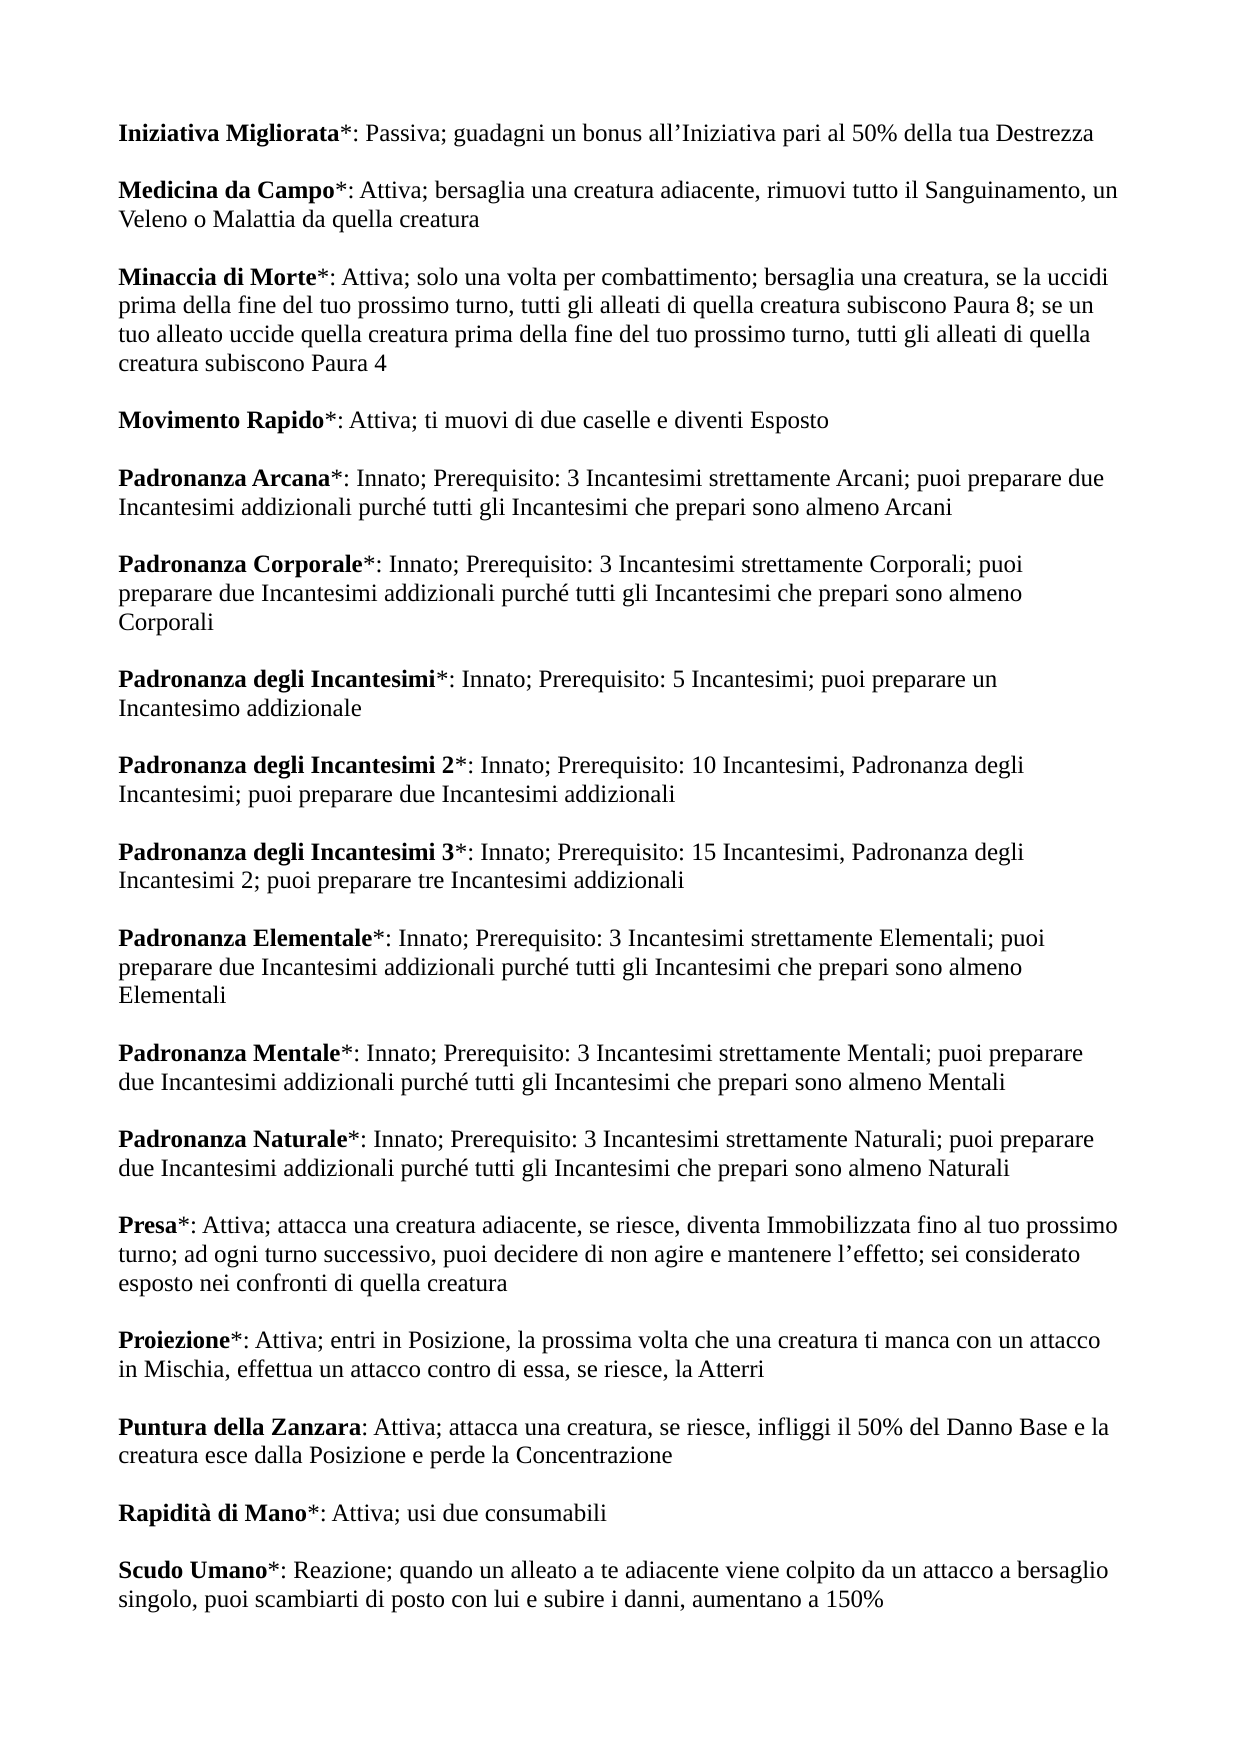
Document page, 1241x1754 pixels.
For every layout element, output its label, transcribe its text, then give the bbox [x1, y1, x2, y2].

text Presa*: Attiva; attacca una creatura adiacente, se riesce, diventa Immobilizzata fino al tuo prossimo turno; ad ogni turno successivo, puoi decidere di non agire e mantenere l’effetto; sei considerato esposto nei confronti di quella creatura [118, 1211, 1122, 1297]
text Padronanza degli Incantesimi*: Innato; Prerequisito: 5 Incantesimi; puoi preparare un Incantesimo addizionale [118, 664, 1122, 722]
text Puntura della Zanzara: Attiva; attacca una creatura, se riesce, infliggi il 50% del Danno Base e la creatura esce dalla Posizione e perde la Concentrazione [118, 1412, 1122, 1469]
text Padronanza Elementale*: Innato; Prerequisito: 3 Incantesimi strettamente Elementali; puoi preparare due Incantesimi addizionali purché tutti gli Incantesimi che prepari sono almeno Elementali [118, 923, 1122, 1009]
text Iniziativa Migliorata*: Passiva; guadagni un bonus all’Iniziativa pari al 50% della tua Destrezza [118, 118, 1122, 147]
text Padronanza degli Incantesimi 3*: Innato; Prerequisito: 15 Incantesimi, Padronanza degli Incantesimi 2; puoi preparare tre Incantesimi addizionali [118, 837, 1122, 894]
text Padronanza Naturale*: Innato; Prerequisito: 3 Incantesimi strettamente Naturali; puoi preparare due Incantesimi addizionali purché tutti gli Incantesimi che prepari sono almeno Naturali [118, 1124, 1122, 1182]
text Movimento Rapido*: Attiva; ti muovi di due caselle e diventi Esposto [118, 406, 1122, 434]
text Proiezione*: Attiva; entri in Posizione, la prossima volta che una creatura ti manca con un attacco in Mischia, effettua un attacco contro di essa, se riesce, la Atterri [118, 1326, 1122, 1383]
text Rapidità di Mano*: Attiva; usi due consumabili [118, 1498, 1122, 1527]
text Padronanza Mentale*: Innato; Prerequisito: 3 Incantesimi strettamente Mentali; puoi preparare due Incantesimi addizionali purché tutti gli Incantesimi che prepari sono almeno Mentali [118, 1038, 1122, 1096]
text Minaccia di Morte*: Attiva; solo una volta per combattimento; bersaglia una creatura, se la uccidi prima della fine del tuo prossimo turno, tutti gli alleati di quella creatura subiscono Paura 8; se un tuo alleato uccide quella creatura prima della fine del tuo prossimo turno, tutti gli alleati di quella creatura subiscono Paura 4 [118, 262, 1122, 377]
text Scudo Umano*: Reazione; quando un alleato a te adiacente viene colpito da un attacco a bersaglio singolo, puoi scambiarti di posto con lui e subire i danni, aumentano a 150% [118, 1556, 1122, 1613]
text Medicina da Campo*: Attiva; bersaglia una creatura adiacente, rimuovi tutto il Sanguinamento, un Veleno o Malattia da quella creatura [118, 176, 1122, 233]
text Padronanza Arcana*: Innato; Prerequisito: 3 Incantesimi strettamente Arcani; puoi preparare due Incantesimi addizionali purché tutti gli Incantesimi che prepari sono almeno Arcani [118, 463, 1122, 521]
text Padronanza Corporale*: Innato; Prerequisito: 3 Incantesimi strettamente Corporali; puoi preparare due Incantesimi addizionali purché tutti gli Incantesimi che prepari sono almeno Corporali [118, 549, 1122, 636]
text Padronanza degli Incantesimi 2*: Innato; Prerequisito: 10 Incantesimi, Padronanza degli Incantesimi; puoi preparare due Incantesimi addizionali [118, 751, 1122, 808]
